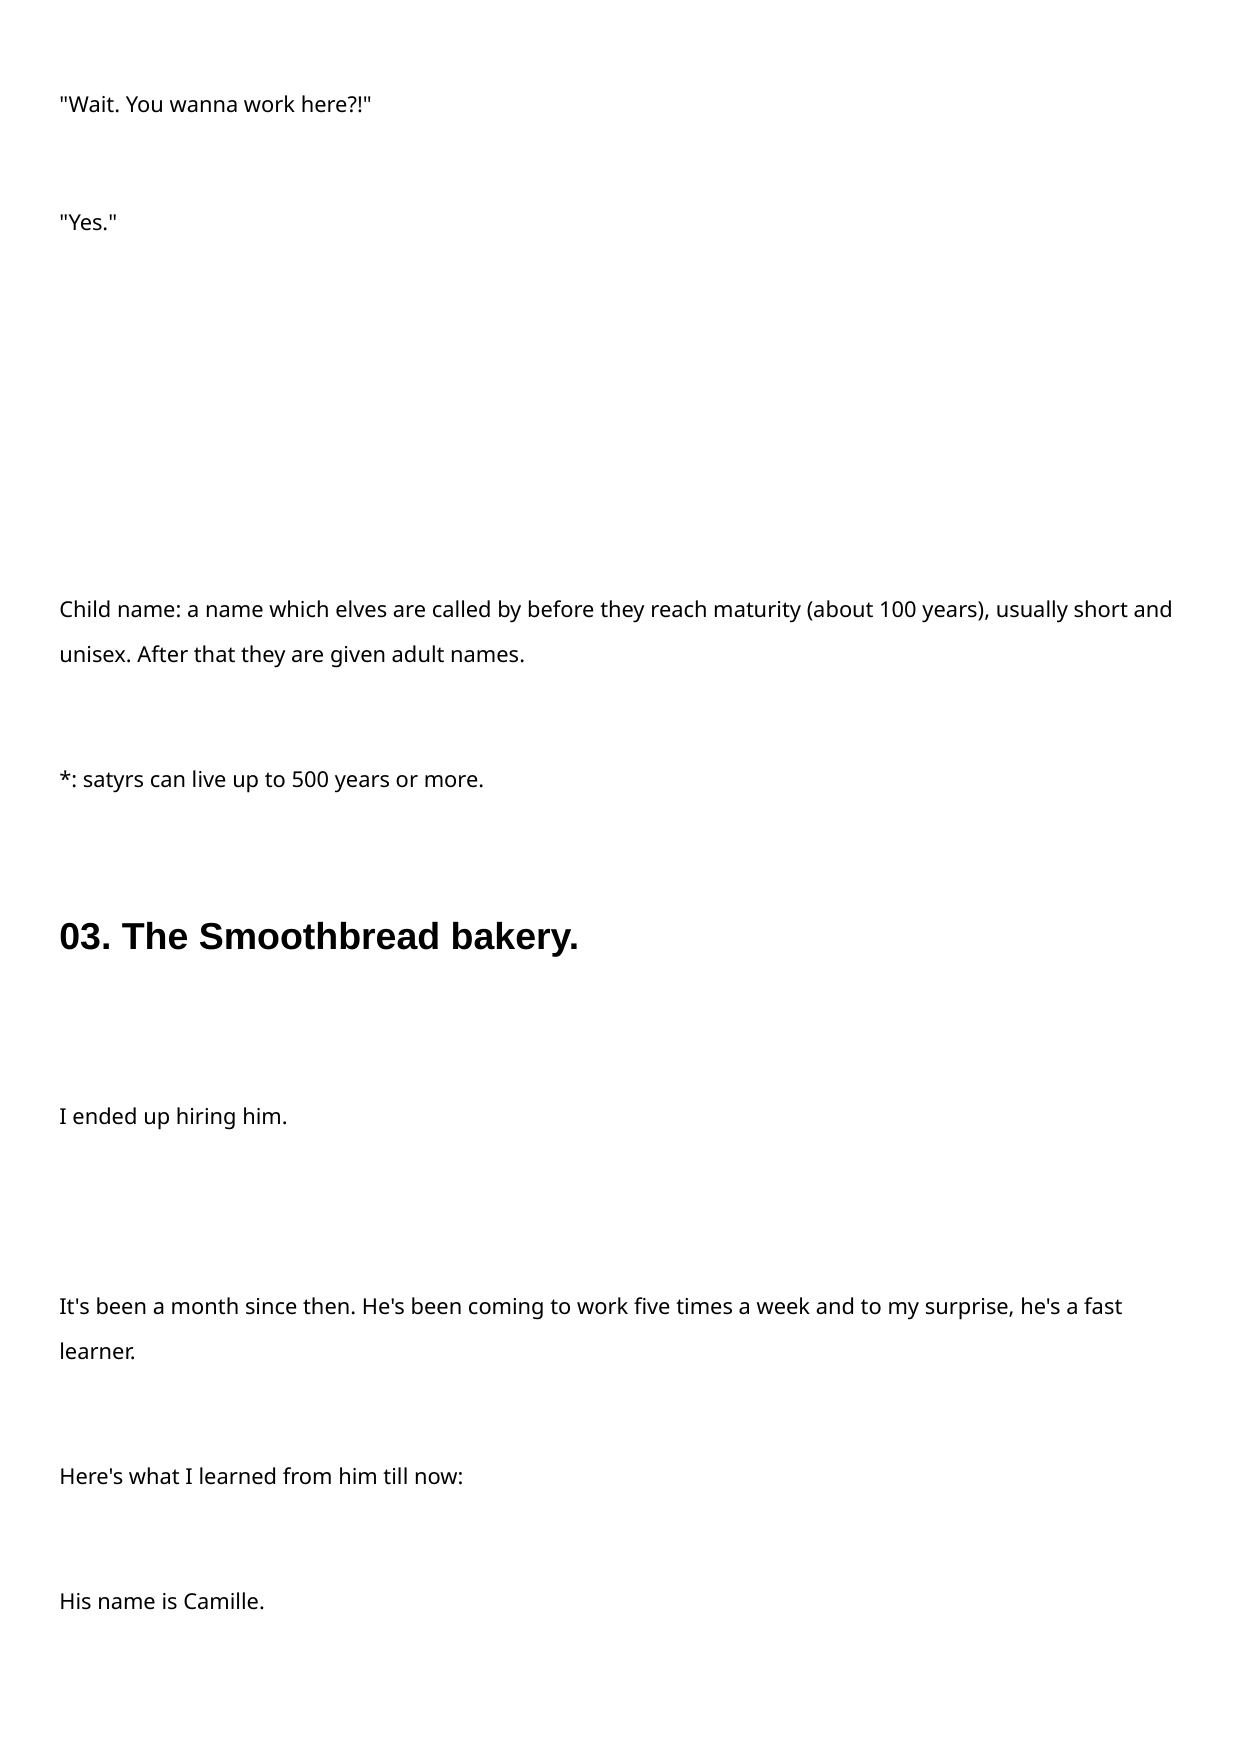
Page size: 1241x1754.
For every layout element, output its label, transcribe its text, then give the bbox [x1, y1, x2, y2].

text Here's what I learned from him till now: [59, 1461, 1181, 1491]
text It's been a month since then. He's been coming to work five times a week and to my surprise, he's a fast learner. [59, 1291, 1181, 1366]
text His name is Camille. [59, 1586, 1181, 1616]
text "Yes." [59, 207, 1181, 237]
subtitle 03. The Smoothbread bakery. [59, 914, 1181, 957]
text "Wait. You wanna work here?!" [59, 88, 1181, 118]
text Child name: a name which elves are called by before they reach maturity (about 100 years), usually short and unisex. After that they are given adult names. [59, 594, 1181, 669]
text *: satyrs can live up to 500 years or more. [59, 764, 1181, 794]
text I ended up hiring him. [59, 1101, 1181, 1131]
